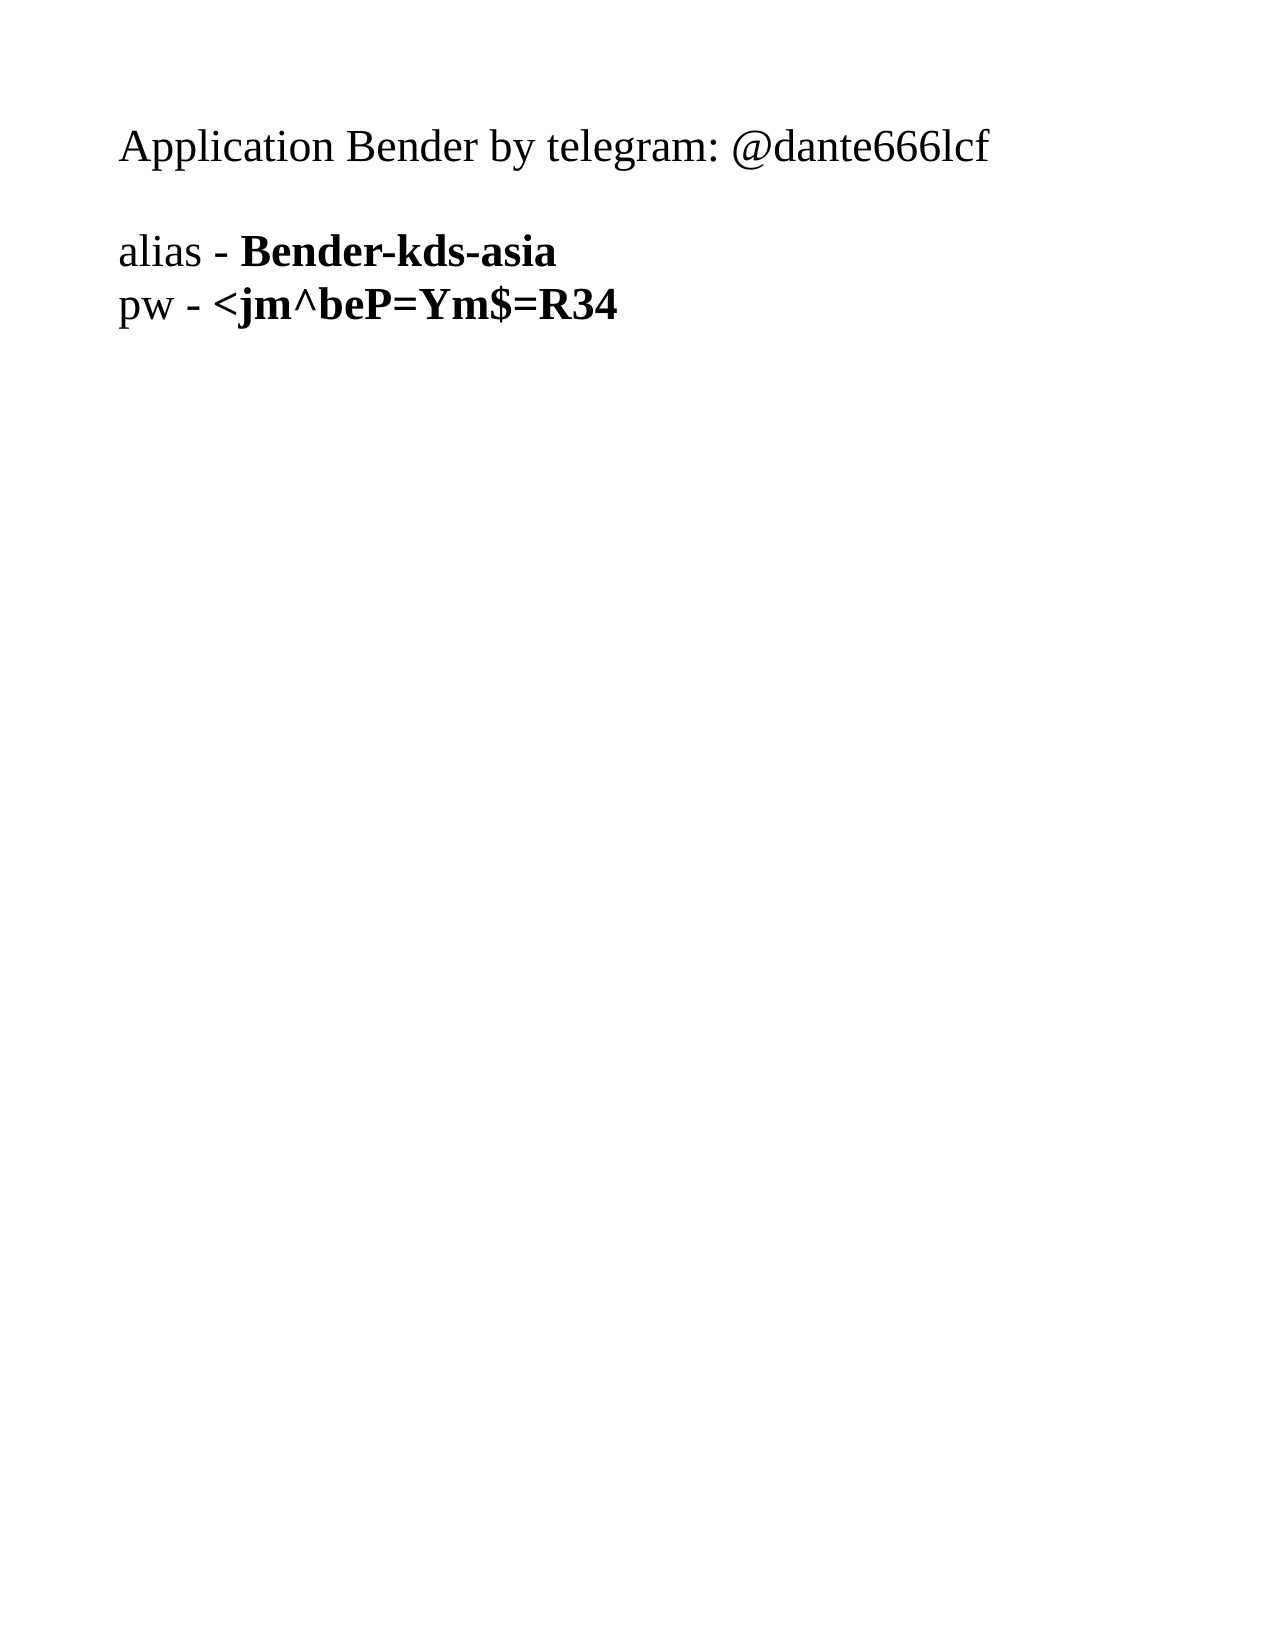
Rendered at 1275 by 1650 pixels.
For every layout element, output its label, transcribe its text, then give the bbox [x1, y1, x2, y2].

text alias - Bender-kds-asia [118, 223, 1157, 276]
text Application Bender by telegram: @dante666lcf [118, 118, 1157, 171]
text pw - <jm^beP=Ym$=R34 [118, 276, 1157, 329]
